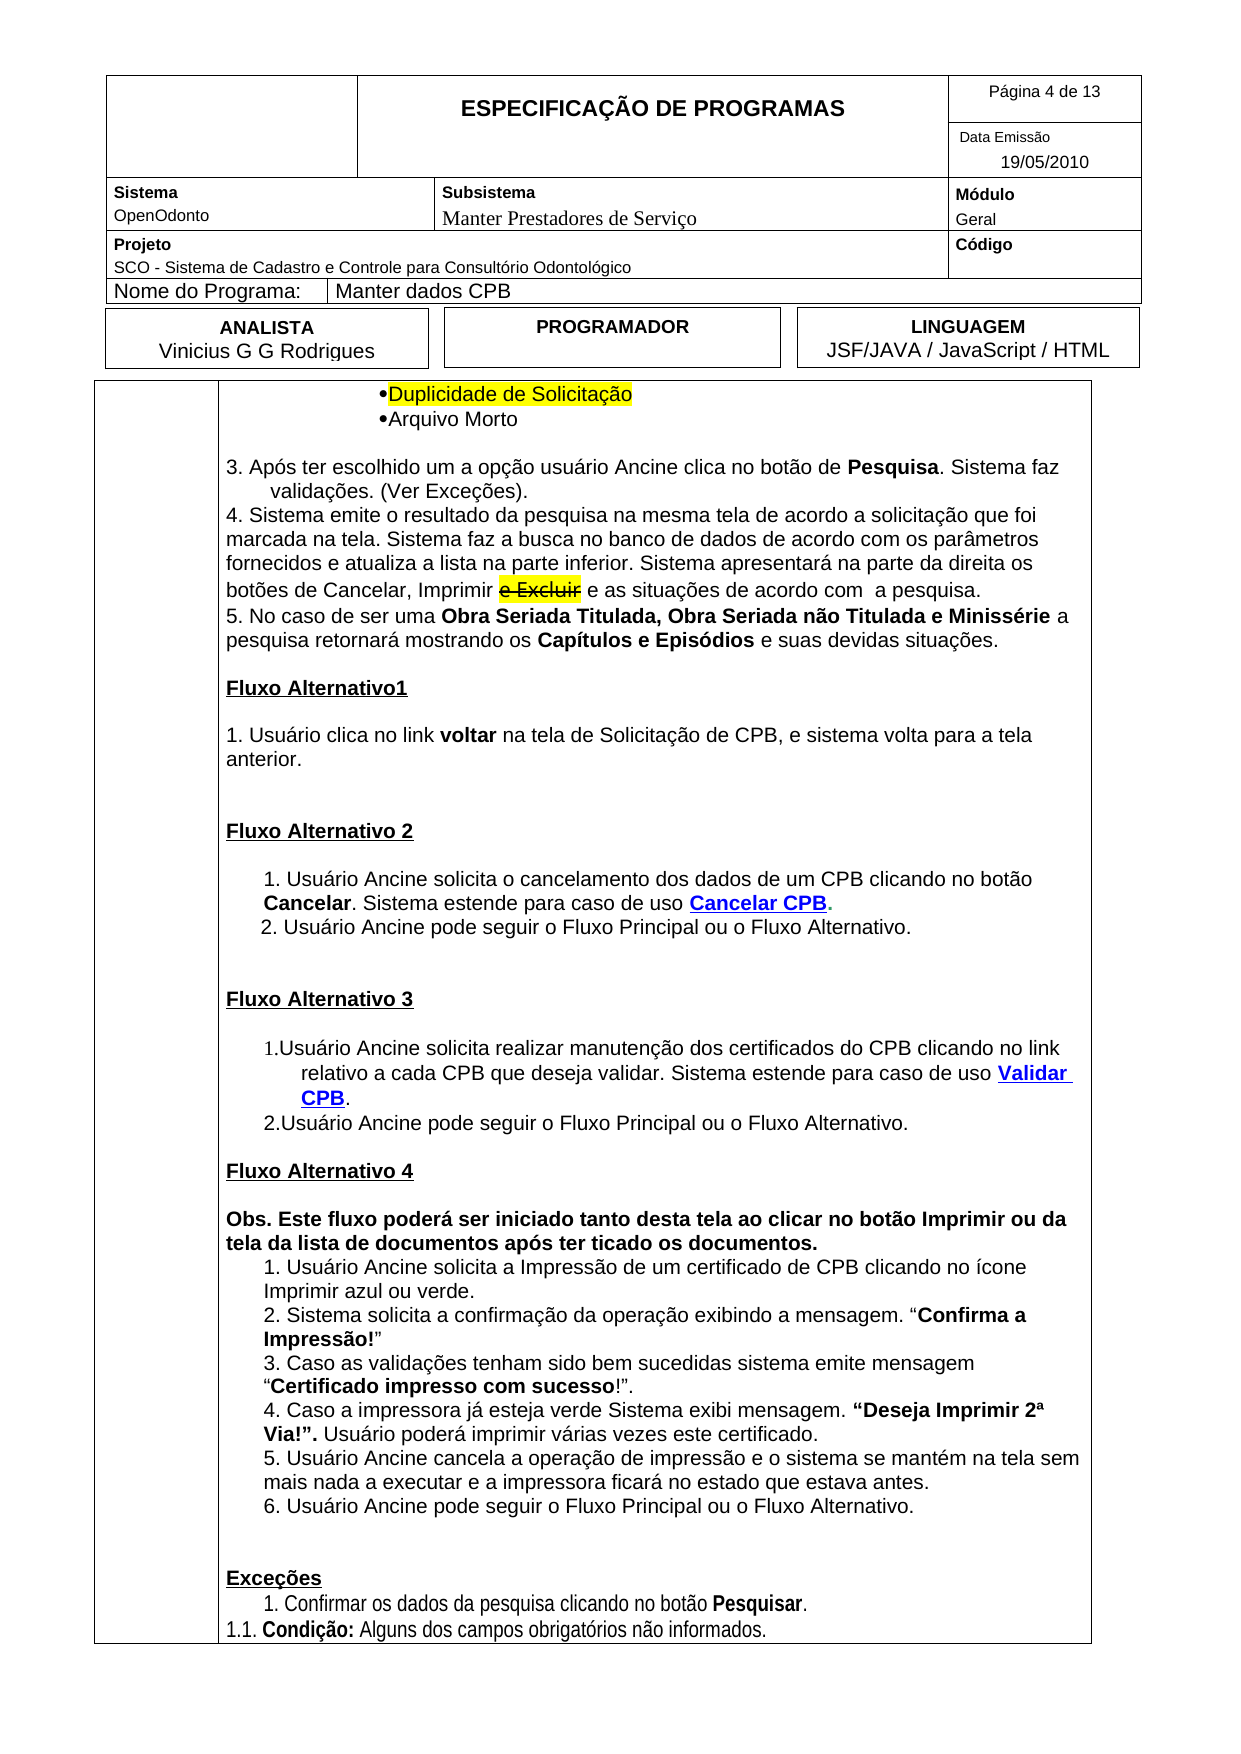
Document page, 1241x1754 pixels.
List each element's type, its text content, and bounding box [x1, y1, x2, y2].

table_header Apresentar ao usuário a tela de manutenção do cadastro de CPB. Usuário Ancine. Menu Principal Interno—Cadastro de CPB—Menu CPB Fluxo Principal Obs. O número do CPB só será gerado após liberar um CPB. Sistema apresenta a tela de “Manutenção do Cadastro de CPB” (Fig.35) com as opções disponíveis para a pesquisa de um CPB. Esta pesquisa poderá ser feita de várias formas. A busca poderá ser feita pelos campos: Selecionar Campo: Combo Box (Seleção de lista com os dados para pesquisa que um título poderá ter. Já estarão preenchidos na Combo Box). Título Original CNPJ/CPF Requerente Cedente Cessionário Número de CPB Razão Social/Nome Requerente Produtor(a) Todos O campo text área só será habilitado após escolher uma informação na Combo Box Selecionar Campo e uma vez selecionado será obrigatório preencher o campo text área. 2.2. A busca também poderá ser feita pelo campo Situação: (Seleção de lista com as possíveis situações que um CPB poderá estar. Já cadastrados no sistema) Obrigatório. 2.3. Justificativa: Combo Box (Seleção de lista com as possíveis justificativas de uma situação de CPB cancelado , já cadastrados no sistema) Obrigatório. (TB_JUSTIF_STATUS_OBRA_CPB) Este campo só será preenchido após escolher uma Situação de Cancelado. Será Obrigatória uma justificativa uma vez que escolher a situação de cancelado Sob-Júdice Decisão Judicial Decisão Ancine A pedido da Empresa Falta de Pagamento Falta de Documento Duplicidade de Solicitação Arquivo Morto 3. Após ter escolhido um a opção usuário Ancine clica no botão de Pesquisa. Sistema faz validações. (Ver Exceções). 4. Sistema emite o resultado da pesquisa na mesma tela de acordo a solicitação que foi marcada na tela. Sistema faz a busca no banco de dados de acordo com os parâmetros fornecidos e atualiza a lista na parte inferior. Sistema apresentará na parte da direita os botões de Cancelar, Imprimir e Excluir e as situações de acordo com a pesquisa. 5. No caso de ser uma Obra Seriada Titulada, Obra Seriada não Titulada e Minissérie a pesquisa retornará mostrando os Capítulos e Episódios e suas devidas situações. Fluxo Alternativo1 1. Usuário clica no link voltar na tela de Solicitação de CPB, e sistema volta para a tela anterior. Fluxo Alternativo 2 1. Usuário Ancine solicita o cancelamento dos dados de um CPB clicando no botão Cancelar. Sistema estende para caso de uso Cancelar CPB. 2. Usuário Ancine pode seguir o Fluxo Principal ou o Fluxo Alternativo. Fluxo Alternativo 3 Usuário Ancine solicita realizar manutenção dos certificados do CPB clicando no link relativo a cada CPB que deseja validar. Sistema estende para caso de uso Validar CPB. Usuário Ancine pode seguir o Fluxo Principal ou o Fluxo Alternativo. Fluxo Alternativo 4 Obs. Este fluxo poderá ser iniciado tanto desta tela ao clicar no botão Imprimir ou da tela da lista de documentos após ter ticado os documentos. 1. Usuário Ancine solicita a Impressão de um certificado de CPB clicando no ícone Imprimir azul ou verde. 2. Sistema solicita a confirmação da operação exibindo a mensagem. “Confirma a Impressão!” 3. Caso as validações tenham sido bem sucedidas sistema emite mensagem “Certificado impresso com sucesso!”. 4. Caso a impressora já esteja verde Sistema exibi mensagem. “Deseja Imprimir 2ª Via!”. Usuário poderá imprimir várias vezes este certificado. 5. Usuário Ancine cancela a operação de impressão e o sistema se mantém na tela sem mais nada a executar e a impressora ficará no estado que estava antes. 6. Usuário Ancine pode seguir o Fluxo Principal ou o Fluxo Alternativo. Exceções 1. Confirmar os dados da pesquisa clicando no botão Pesquisar. 1.1. Condição: Alguns dos campos obrigatórios não informados. Ação: Mostra a Mensagem: “O campo xxxxxx deve ser fornecido!”, e se posiciona no campo não fornecido. 1.2. Condição: Alguns dos valores com tipo inválido. Ação: Mostra a Mensagem: “O campo xxxxxx deve ser numérico!”, e se posiciona no campo. 1.3. Condição: O número CPB não for encontrado. Ação: Mostra a Mensagem: “O número do CPB não foi encontrado ou inexistente!”, e se posiciona no campo fornecido. 1.4. Condição: O nome título original não foi encontrado. Ação: Mostra a Mensagem: “O nome titulo original xxxxx não foi encontrado ou não foi informado corretamente!”, e se posiciona no campo fornecido. 1.5. Condição: O CNPJ/CPF do Requerente não foi encontrado. Ação: Mostra a Mensagem: “O CNPJ/CPF do Requerente não foi encontrado ou não foi informado corretamente!”, e se posiciona no campo fornecido. 1.6 Condição: Alguma situação de CPB não encontrada. . Ação: Mostra a Mensagem: “Não existe a situação xxxxx para esta pesquisa!”, e se posiciona no campo fornecido. 1.7 Condição: O Cedente não encontrado. . Ação: Mostra a Mensagem: “O nome cedente xxxxx não foi encontrado ou não foi informado corretamente!”, e se posiciona no campo fornecido. 1.8 Condição: O Cessionário não encontrado. . Ação: Mostra a Mensagem: “O nome Cessionário xxxxx não foi encontrado ou não foi informado corretamente!”, e se posiciona no campo fornecido. 1.7 Condição: O Produtor(A) não encontrado. . Ação: Mostra a Mensagem: “O nome Produtor(A) xxxxx não foi encontrado ou não foi informado corretamente!”, e se posiciona no campo fornecido. 1.8 Condição: O Produtor(A) não encontrado. . Ação: Mostra a Mensagem: “O nome RazãoSocial/Nome xxxxx não foi encontrado ou não foi informado corretamente!”, e se posiciona no campo fornecido. OBS: Se o certificado estiver com a situação de certificado emitido, a impressora ficará verde. Se a obra estiver com a impressora azul significa que o certificado ainda não foi emitido. [219, 381, 1091, 1643]
table_header [95, 381, 218, 1643]
